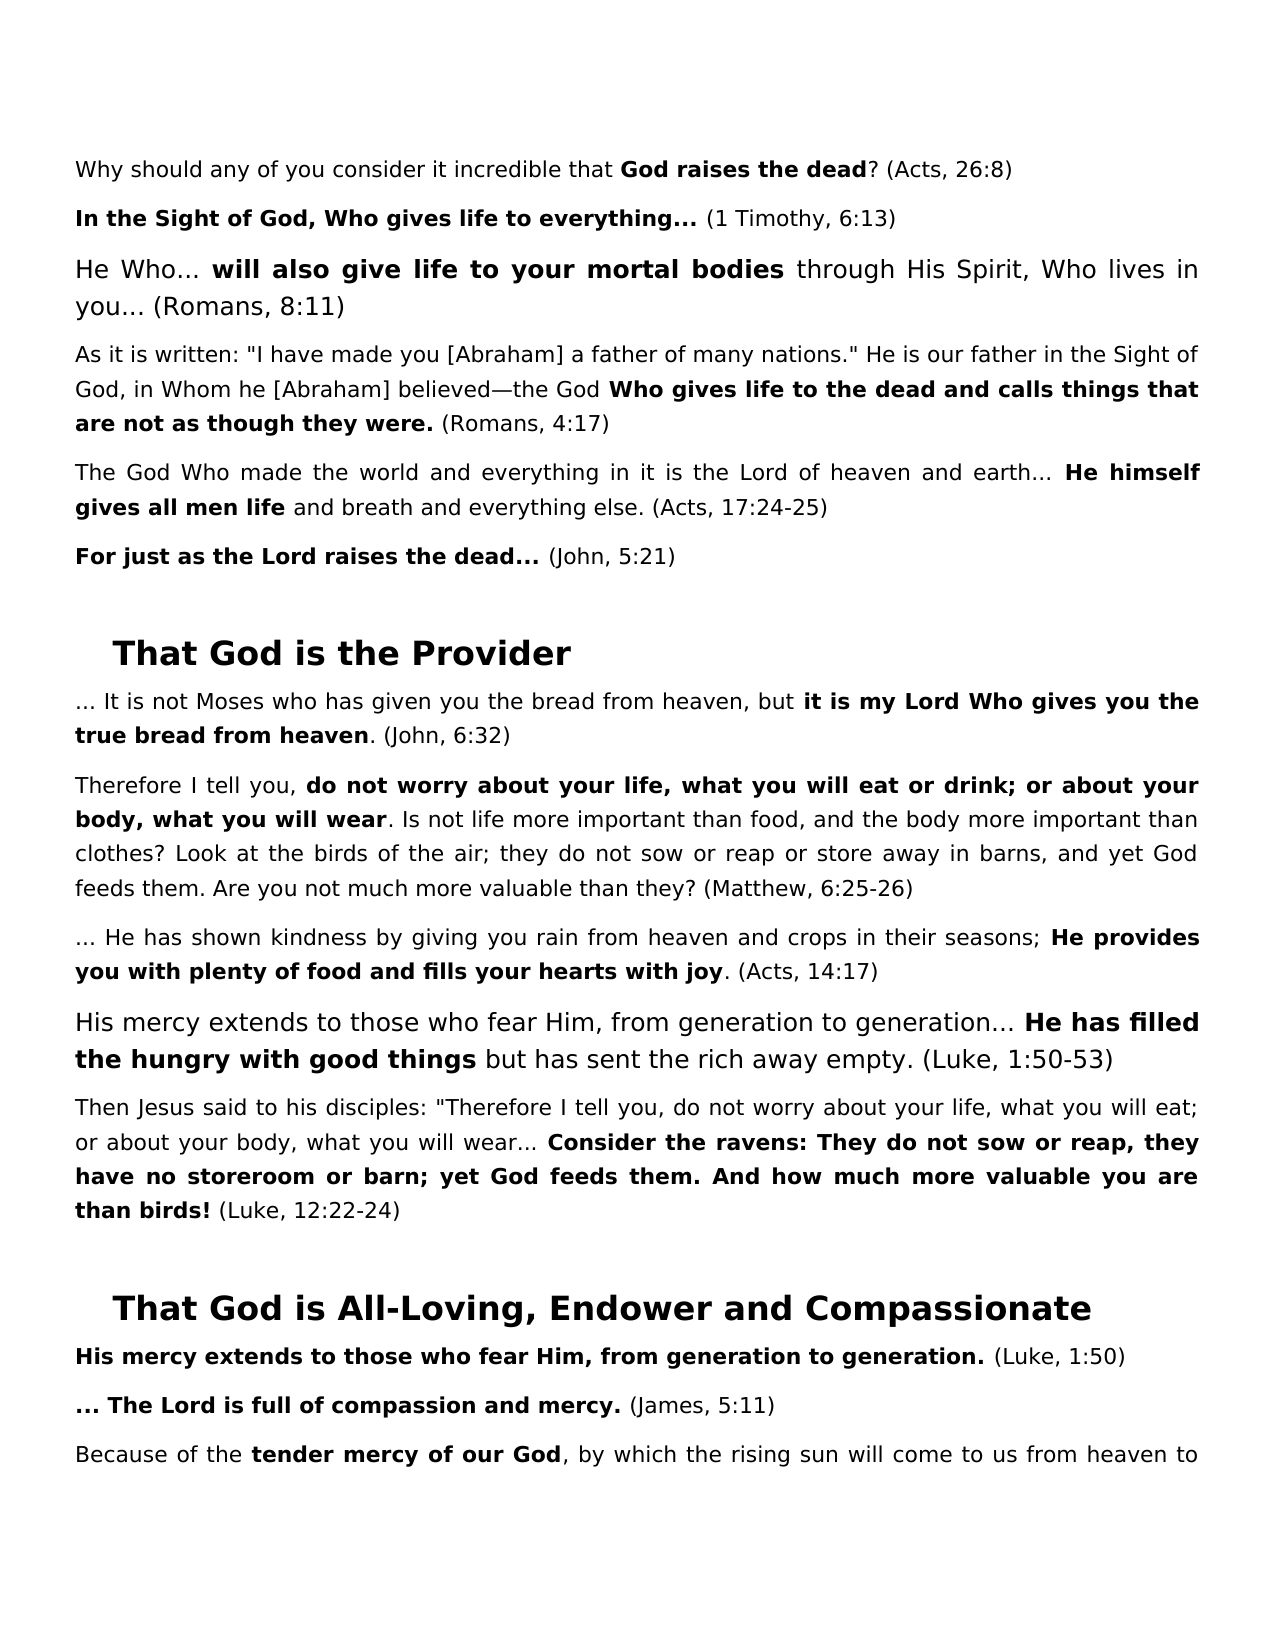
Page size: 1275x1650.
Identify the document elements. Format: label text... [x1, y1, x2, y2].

text In the Sight of God, Who gives life to everything... (1 Timothy, 6:13) [75, 199, 1200, 233]
text Because of the tender mercy of our God, by which the rising sun will come to us from heaven to [75, 1435, 1200, 1469]
text For just as the Lord raises the dead... (John, 5:21) [75, 537, 1200, 571]
text ... He has shown kindness by giving you rain from heaven and crops in their seasons; He provides you with plenty of food and fills your hearts with joy. (Acts, 14:17) [75, 918, 1200, 987]
text The God Who made the world and everything in it is the Lord of heaven and earth... He himself gives all men life and breath and everything else. (Acts, 17:24-25) [75, 453, 1200, 522]
text Therefore I tell you, do not worry about your life, what you will eat or drink; or about your body, what you will wear. Is not life more important than food, and the body more important than clothes? Look at the birds of the air; they do not sow or reap or store away in barns, and yet God feeds them. Are you not much more valuable than they? (Matthew, 6:25-26) [75, 766, 1200, 903]
text He Who... will also give life to your mortal bodies through His Spirit, Who lives in you... (Romans, 8:11) [75, 248, 1200, 323]
text His mercy extends to those who fear Him, from generation to generation. (Luke, 1:50) [75, 1337, 1200, 1371]
text ... The Lord is full of compassion and mercy. (James, 5:11) [75, 1386, 1200, 1420]
text Then Jesus said to his disciples: "Therefore I tell you, do not worry about your life, what you will eat; or about your body, what you will wear... Consider the ravens: They do not sow or reap, they have no storeroom or barn; yet God feeds them. And how much more valuable you are than birds! (Luke, 12:22-24) [75, 1088, 1200, 1226]
text ... It is not Moses who has given you the bread from heaven, but it is my Lord Who gives you the true bread from heaven. (John, 6:32) [75, 682, 1200, 751]
text Why should any of you consider it incredible that God raises the dead? (Acts, 26:8) [75, 150, 1200, 184]
text As it is written: "I have made you [Abraham] a father of many nations." He is our father in the Sight of God, in Whom he [Abraham] believed—the God Who gives life to the dead and calls things that are not as though they were. (Romans, 4:17) [75, 335, 1200, 438]
text His mercy extends to those who fear Him, from generation to generation... He has filled the hungry with good things but has sent the rich away empty. (Luke, 1:50-53) [75, 1001, 1200, 1076]
subtitle That God is the Provider [112, 635, 1200, 674]
subtitle That God is All-Loving, Endower and Compassionate [112, 1290, 1200, 1328]
